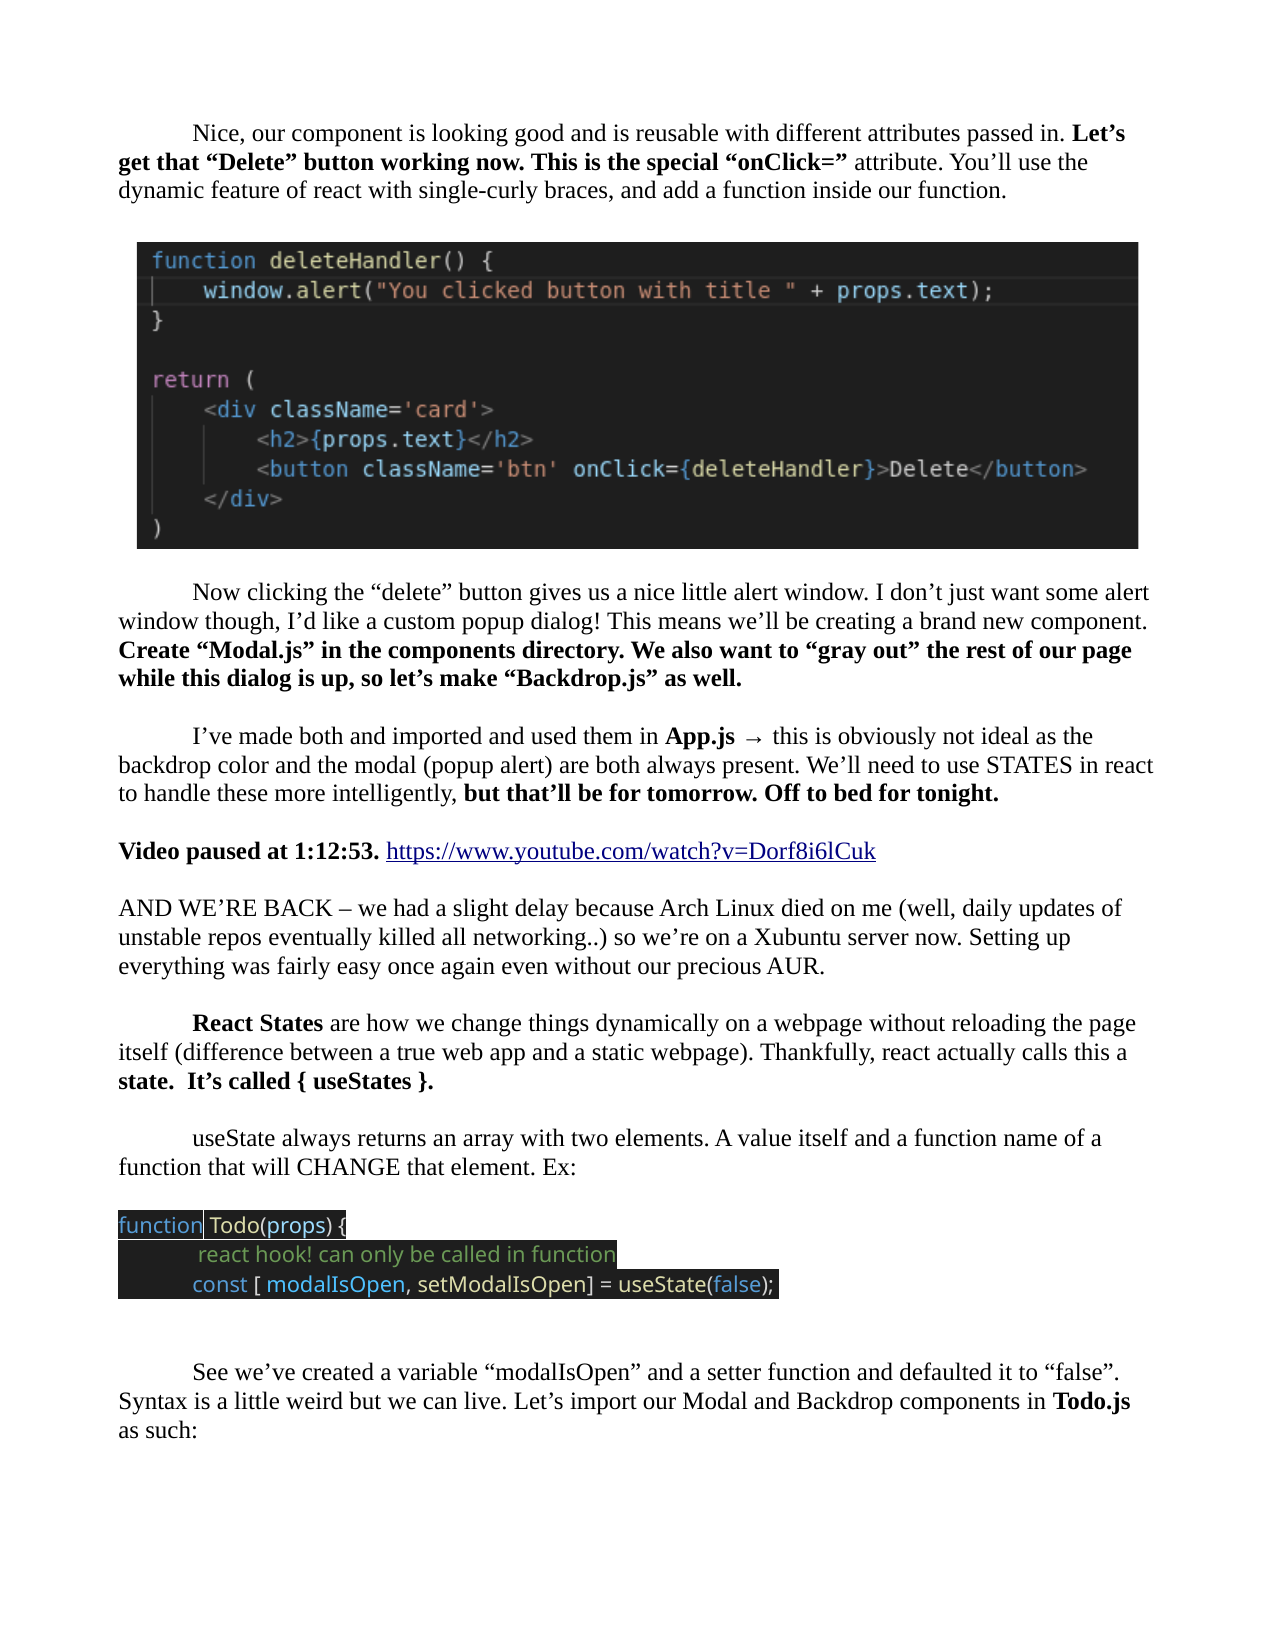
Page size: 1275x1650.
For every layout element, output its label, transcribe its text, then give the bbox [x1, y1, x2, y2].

text react hook! can only be called in function [118, 1239, 1157, 1269]
text Nice, our component is looking good and is reusable with different attributes passed in. Let’s get that “Delete” button working now. This is the special “onClick=” attribute. You’ll use the dynamic feature of react with single-curly braces, and add a function inside our function. [118, 118, 1157, 204]
text I’ve made both and imported and used them in App.js → this is obviously not ideal as the backdrop color and the modal (popup alert) are both always present. We’ll need to use STATES in react to handle these more intelligently, but that’ll be for tomorrow. Off to bed for tonight. [118, 721, 1157, 807]
text AND WE’RE BACK – we had a slight delay because Arch Linux died on me (well, daily updates of unstable repos eventually killed all networking..) so we’re on a Xubuntu server now. Setting up everything was fairly easy once again even without our precious AUR. [118, 893, 1157, 980]
text See we’ve created a variable “modalIsOpen” and a setter function and defaulted it to “false”. Syntax is a little weird but we can live. Let’s import our Modal and Backdrop components in Todo.js as such: [118, 1357, 1157, 1444]
text React States are how we change things dynamically on a webpage without reloading the page itself (difference between a true web app and a static webpage). Thankfully, react actually calls this a state. It’s called { useStates }. [118, 1008, 1157, 1095]
text function Todo(props) { [118, 1210, 1157, 1239]
text Video paused at 1:12:53. https://www.youtube.com/watch?v=Dorf8i6lCuk [118, 836, 1157, 865]
text Now clicking the “delete” button gives us a nice little alert window. I don’t just want some alert window though, I’d like a custom popup dialog! This means we’ll be creating a brand new component. Create “Modal.js” in the components directory. We also want to “gray out” the rest of our page while this dialog is up, so let’s make “Backdrop.js” as well. [118, 577, 1157, 692]
picture [136, 242, 1139, 549]
text useState always returns an array with two elements. A value itself and a function name of a function that will CHANGE that element. Ex: [118, 1123, 1157, 1181]
text const [ modalIsOpen, setModalIsOpen] = useState(false); [118, 1269, 1157, 1299]
